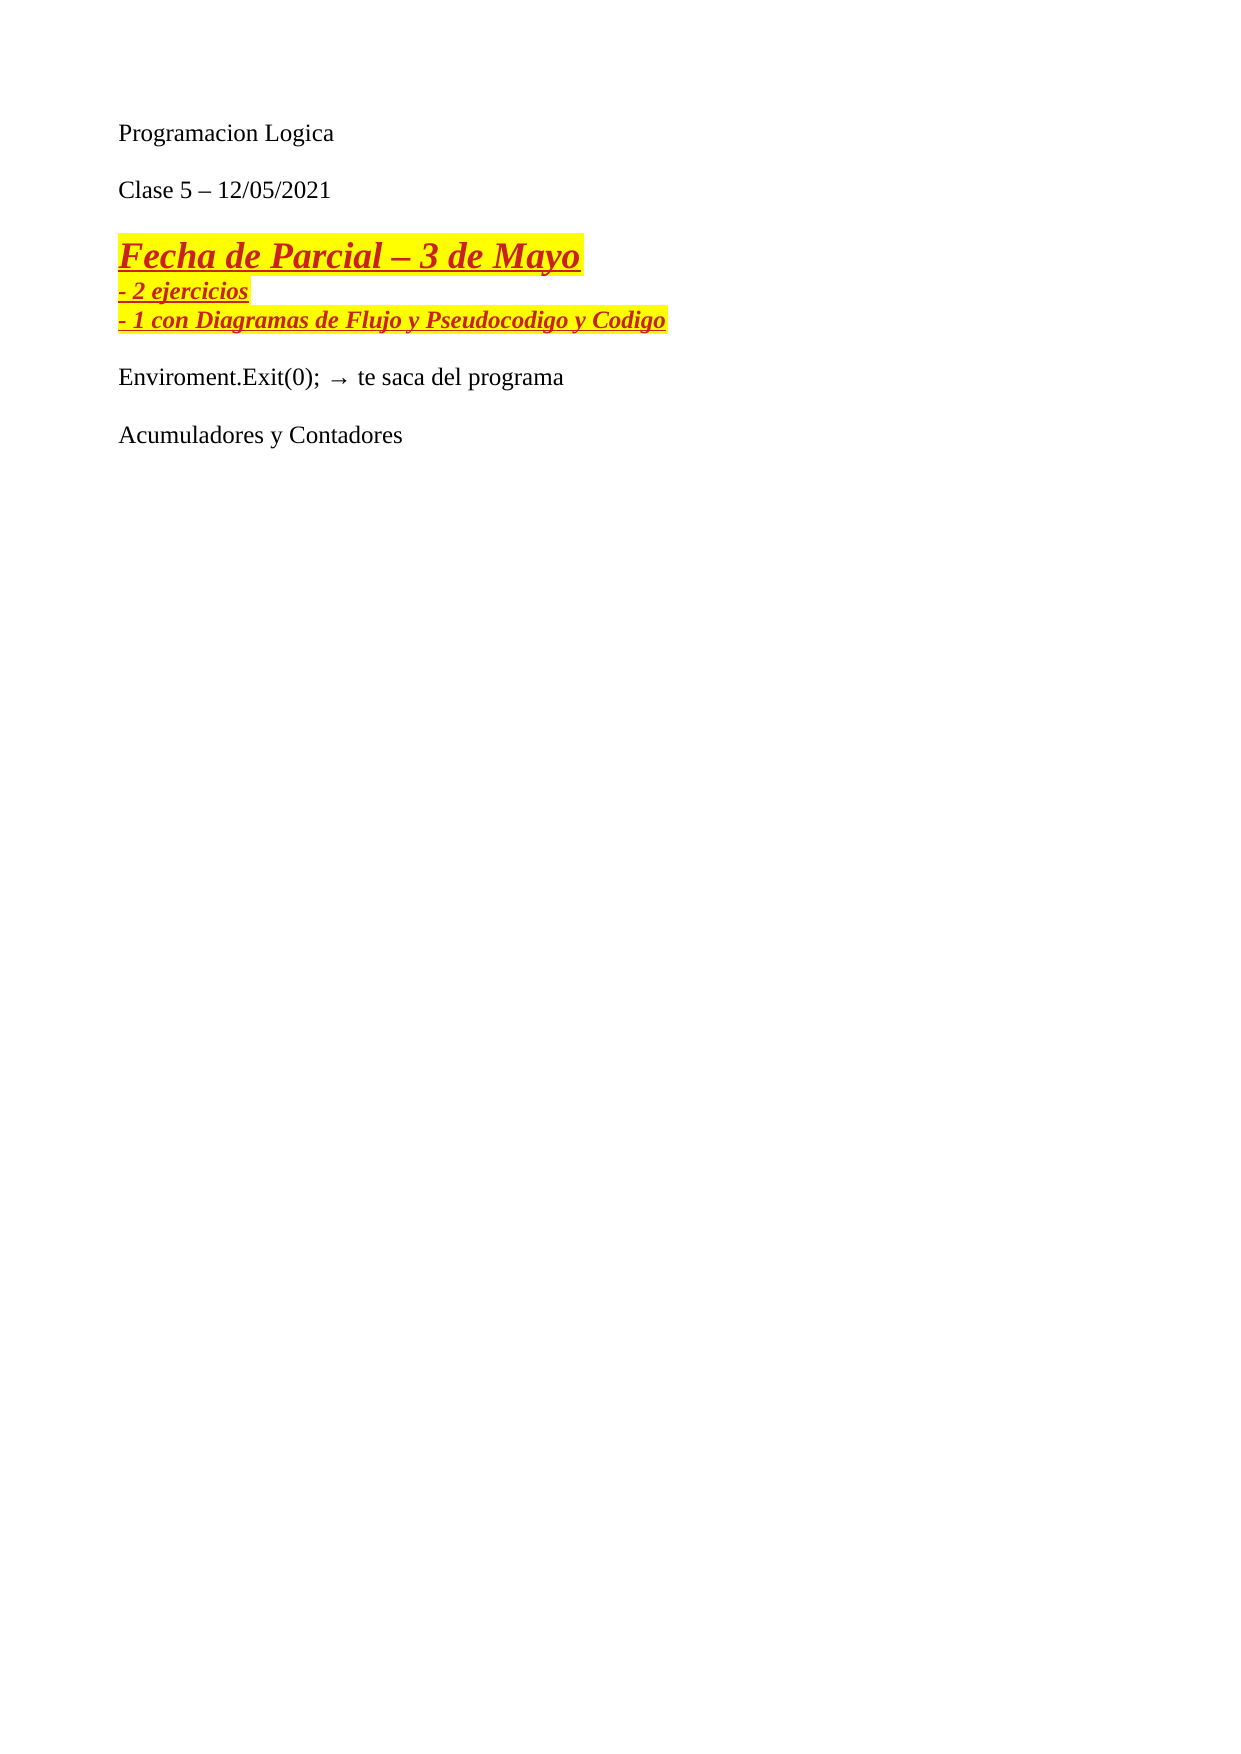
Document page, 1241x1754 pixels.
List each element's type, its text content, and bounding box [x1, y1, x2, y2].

text - 2 ejercicios [118, 276, 1122, 305]
text Enviroment.Exit(0); → te saca del programa [118, 362, 1122, 391]
text Acumuladores y Contadores [118, 420, 1122, 449]
text Programacion Logica [118, 118, 1122, 147]
text Clase 5 – 12/05/2021 [118, 176, 1122, 204]
text - 1 con Diagramas de Flujo y Pseudocodigo y Codigo [118, 305, 1122, 334]
text Fecha de Parcial – 3 de Mayo [118, 233, 1122, 276]
